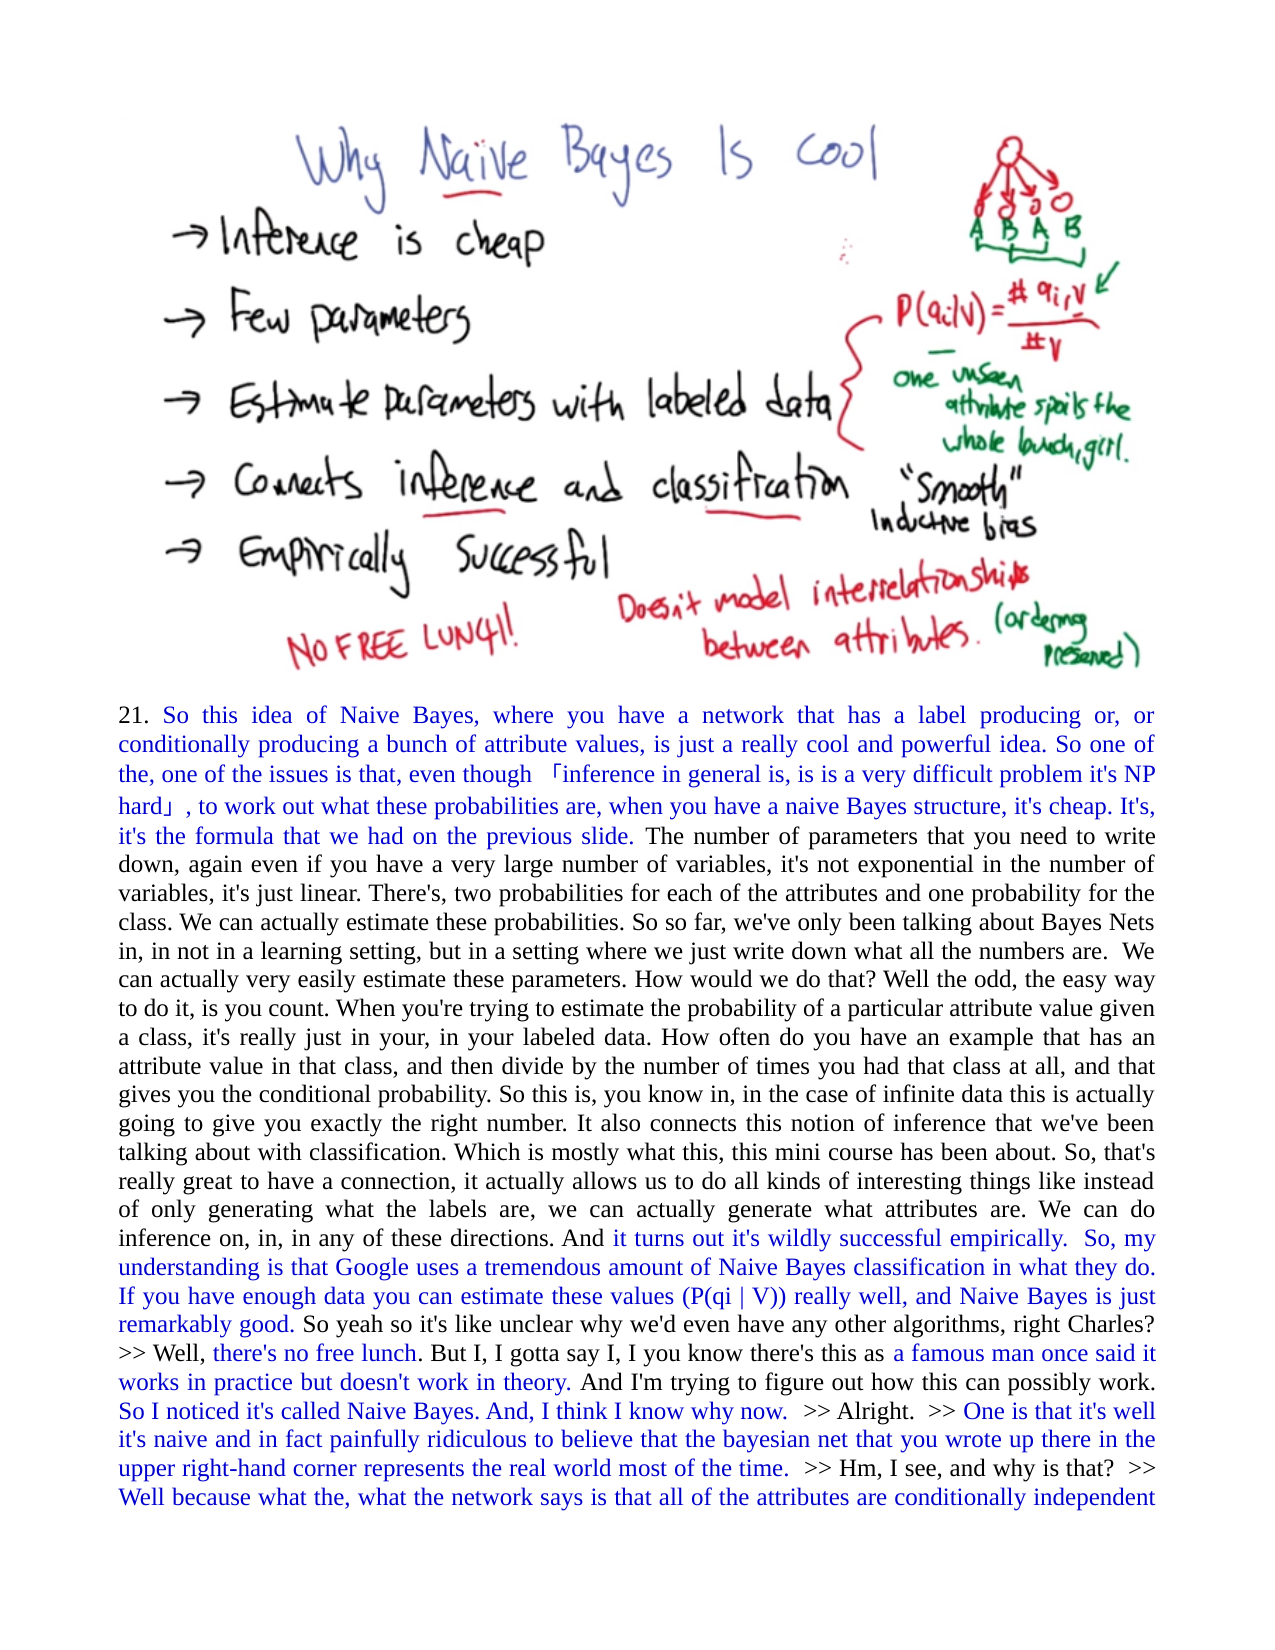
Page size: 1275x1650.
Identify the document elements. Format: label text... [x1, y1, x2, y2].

text 21. So this idea of Naive Bayes, where you have a network that has a label producing or, or conditionally producing a bunch of attribute values, is just a really cool and powerful idea. So one of the, one of the issues is that, even though 「inference in general is, is is a very difficult problem it's NP hard」, to work out what these probabilities are, when you have a naive Bayes structure, it's cheap. It's, it's the formula that we had on the previous slide. The number of parameters that you need to write down, again even if you have a very large number of variables, it's not exponential in the number of variables, it's just linear. There's, two probabilities for each of the attributes and one probability for the class. We can actually estimate these probabilities. So so far, we've only been talking about Bayes Nets in, in not in a learning setting, but in a setting where we just write down what all the numbers are. We can actually very easily estimate these parameters. How would we do that? Well the odd, the easy way to do it, is you count. When you're trying to estimate the probability of a particular attribute value given a class, it's really just in your, in your labeled data. How often do you have an example that has an attribute value in that class, and then divide by the number of times you had that class at all, and that gives you the conditional probability. So this is, you know in, in the case of infinite data this is actually going to give you exactly the right number. It also connects this notion of inference that we've been talking about with classification. Which is mostly what this, this mini course has been about. So, that's really great to have a connection, it actually allows us to do all kinds of interesting things like instead of only generating what the labels are, we can actually generate what attributes are. We can do inference on, in, in any of these directions. And it turns out it's wildly successful empirically. So, my understanding is that Google uses a tremendous amount of Naive Bayes classification in what they do. If you have enough data you can estimate these values (P(qi | V)) really well, and Naive Bayes is just remarkably good. So yeah so it's like unclear why we'd even have any other algorithms, right Charles? >> Well, there's no free lunch. But I, I gotta say I, I you know there's this as a famous man once said it works in practice but doesn't work in theory. And I'm trying to figure out how this can possibly work. So I noticed it's called Naive Bayes. And, I think I know why now. >> Alright. >> One is that it's well it's naive and in fact painfully ridiculous to believe that the bayesian net that you wrote up there in the upper right-hand corner represents the real world most of the time. >> Hm, I see, and why is that? >> Well because what the, what the network says is that all of the attributes are conditionally independent [118, 700, 1157, 1511]
picture [118, 118, 1157, 672]
